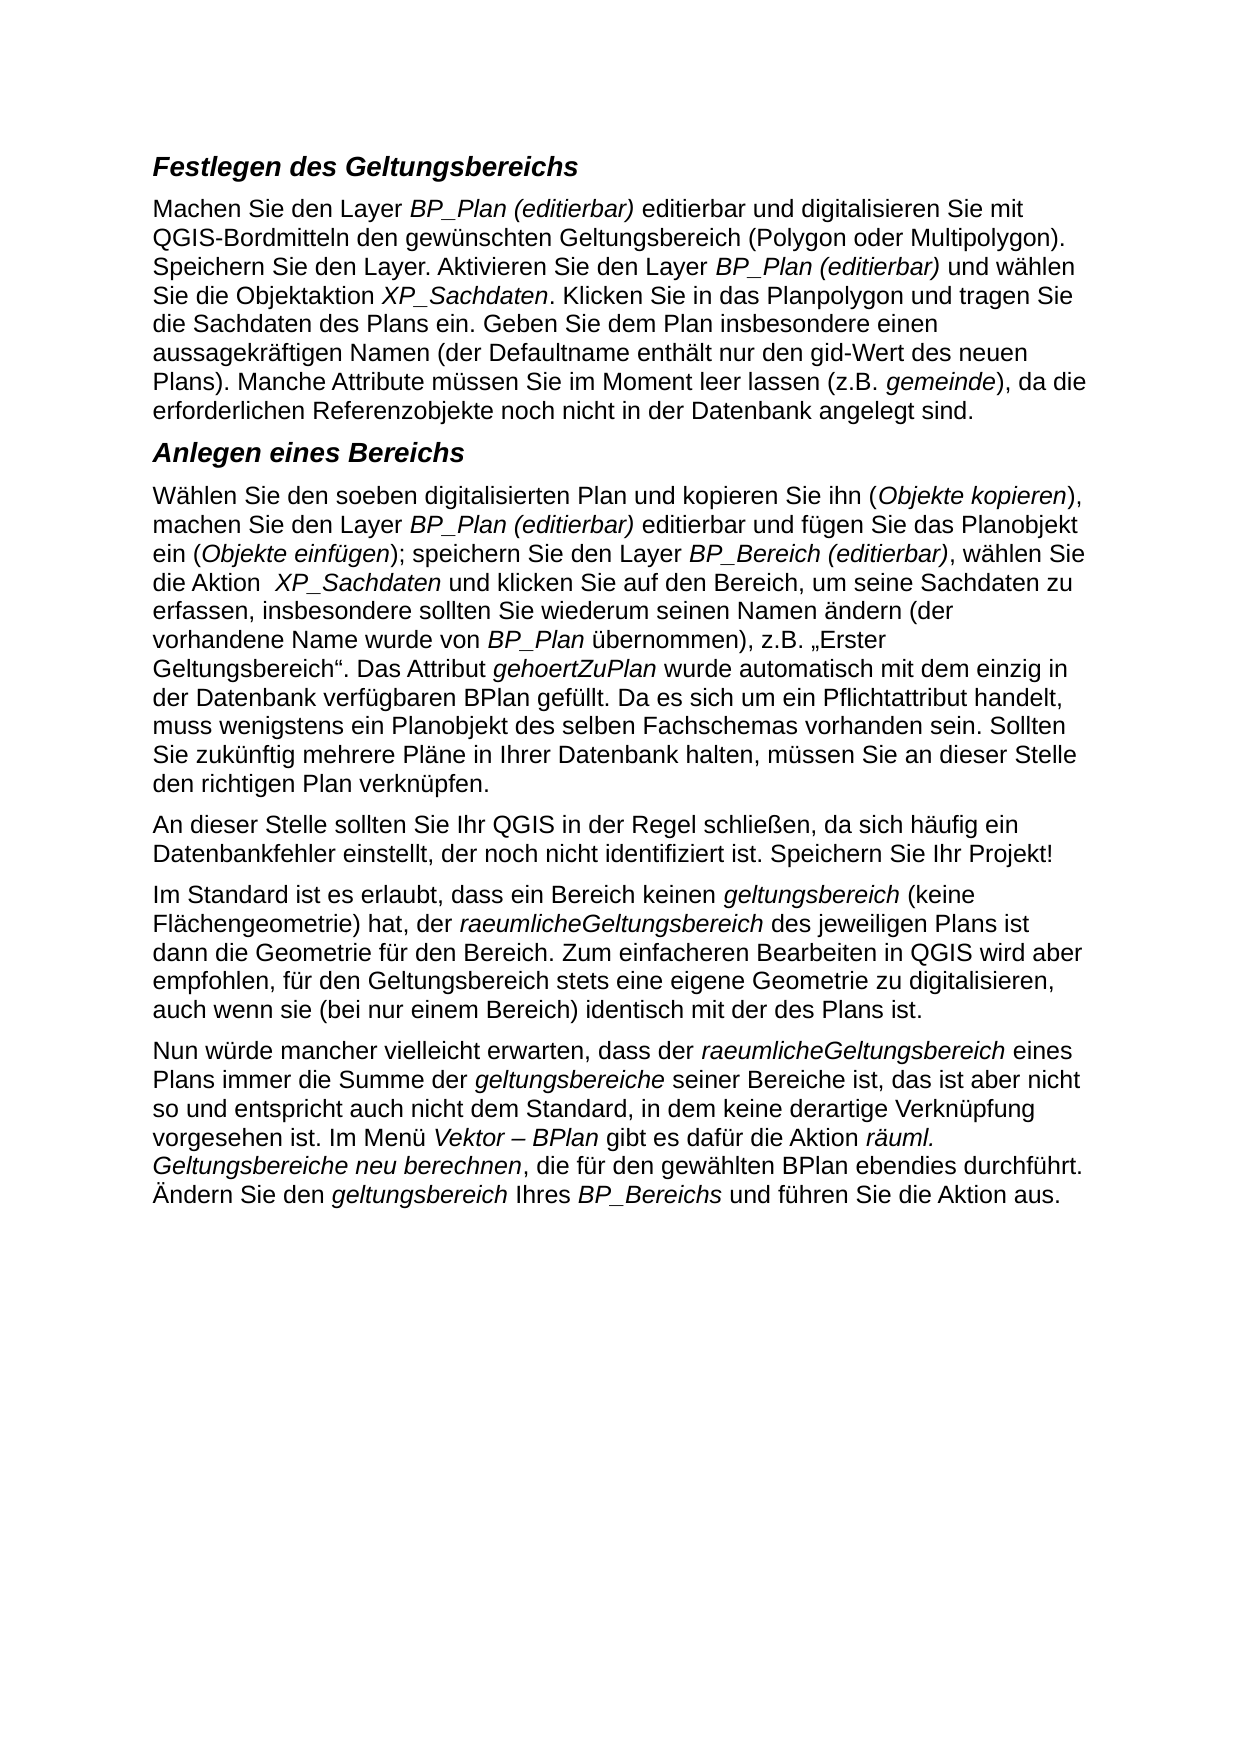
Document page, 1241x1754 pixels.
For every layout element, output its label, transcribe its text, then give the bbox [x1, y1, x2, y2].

text Im Standard ist es erlaubt, dass ein Bereich keinen geltungsbereich (keine Flächengeometrie) hat, der raeumlicheGeltungsbereich des jeweiligen Plans ist dann die Geometrie für den Bereich. Zum einfacheren Bearbeiten in QGIS wird aber empfohlen, für den Geltungsbereich stets eine eigene Geometrie zu digitalisieren, auch wenn sie (bei nur einem Bereich) identisch mit der des Plans ist. [152, 880, 1088, 1024]
text Machen Sie den Layer BP_Plan (editierbar) editierbar und digitalisieren Sie mit QGIS-Bordmitteln den gewünschten Geltungsbereich (Polygon oder Multipolygon). Speichern Sie den Layer. Aktivieren Sie den Layer BP_Plan (editierbar) und wählen Sie die Objektaktion XP_Sachdaten. Klicken Sie in das Planpolygon und tragen Sie die Sachdaten des Plans ein. Geben Sie dem Plan insbesondere einen aussagekräftigen Namen (der Defaultname enthält nur den gid-Wert des neuen Plans). Manche Attribute müssen Sie im Moment leer lassen (z.B. gemeinde), da die erforderlichen Referenzobjekte noch nicht in der Datenbank angelegt sind. [152, 194, 1088, 424]
text An dieser Stelle sollten Sie Ihr QGIS in der Regel schließen, da sich häufig ein Datenbankfehler einstellt, der noch nicht identifiziert ist. Speichern Sie Ihr Projekt! [152, 810, 1088, 867]
subtitle Anlegen eines Bereichs [152, 437, 1088, 469]
subtitle Festlegen des Geltungsbereichs [152, 150, 1088, 182]
text Wählen Sie den soeben digitalisierten Plan und kopieren Sie ihn (Objekte kopieren), machen Sie den Layer BP_Plan (editierbar) editierbar und fügen Sie das Planobjekt ein (Objekte einfügen); speichern Sie den Layer BP_Bereich (editierbar), wählen Sie die Aktion XP_Sachdaten und klicken Sie auf den Bereich, um seine Sachdaten zu erfassen, insbesondere sollten Sie wiederum seinen Namen ändern (der vorhandene Name wurde von BP_Plan übernommen), z.B. „Erster Geltungsbereich“. Das Attribut gehoertZuPlan wurde automatisch mit dem einzig in der Datenbank verfügbaren BPlan gefüllt. Da es sich um ein Pflichtattribut handelt, muss wenigstens ein Planobjekt des selben Fachschemas vorhanden sein. Sollten Sie zukünftig mehrere Pläne in Ihrer Datenbank halten, müssen Sie an dieser Stelle den richtigen Plan verknüpfen. [152, 481, 1088, 797]
text Nun würde mancher vielleicht erwarten, dass der raeumlicheGeltungsbereich eines Plans immer die Summe der geltungsbereiche seiner Bereiche ist, das ist aber nicht so und entspricht auch nicht dem Standard, in dem keine derartige Verknüpfung vorgesehen ist. Im Menü Vektor – BPlan gibt es dafür die Aktion räuml. Geltungsbereiche neu berechnen, die für den gewählten BPlan ebendies durchführt. Ändern Sie den geltungsbereich Ihres BP_Bereichs und führen Sie die Aktion aus. [152, 1036, 1088, 1209]
